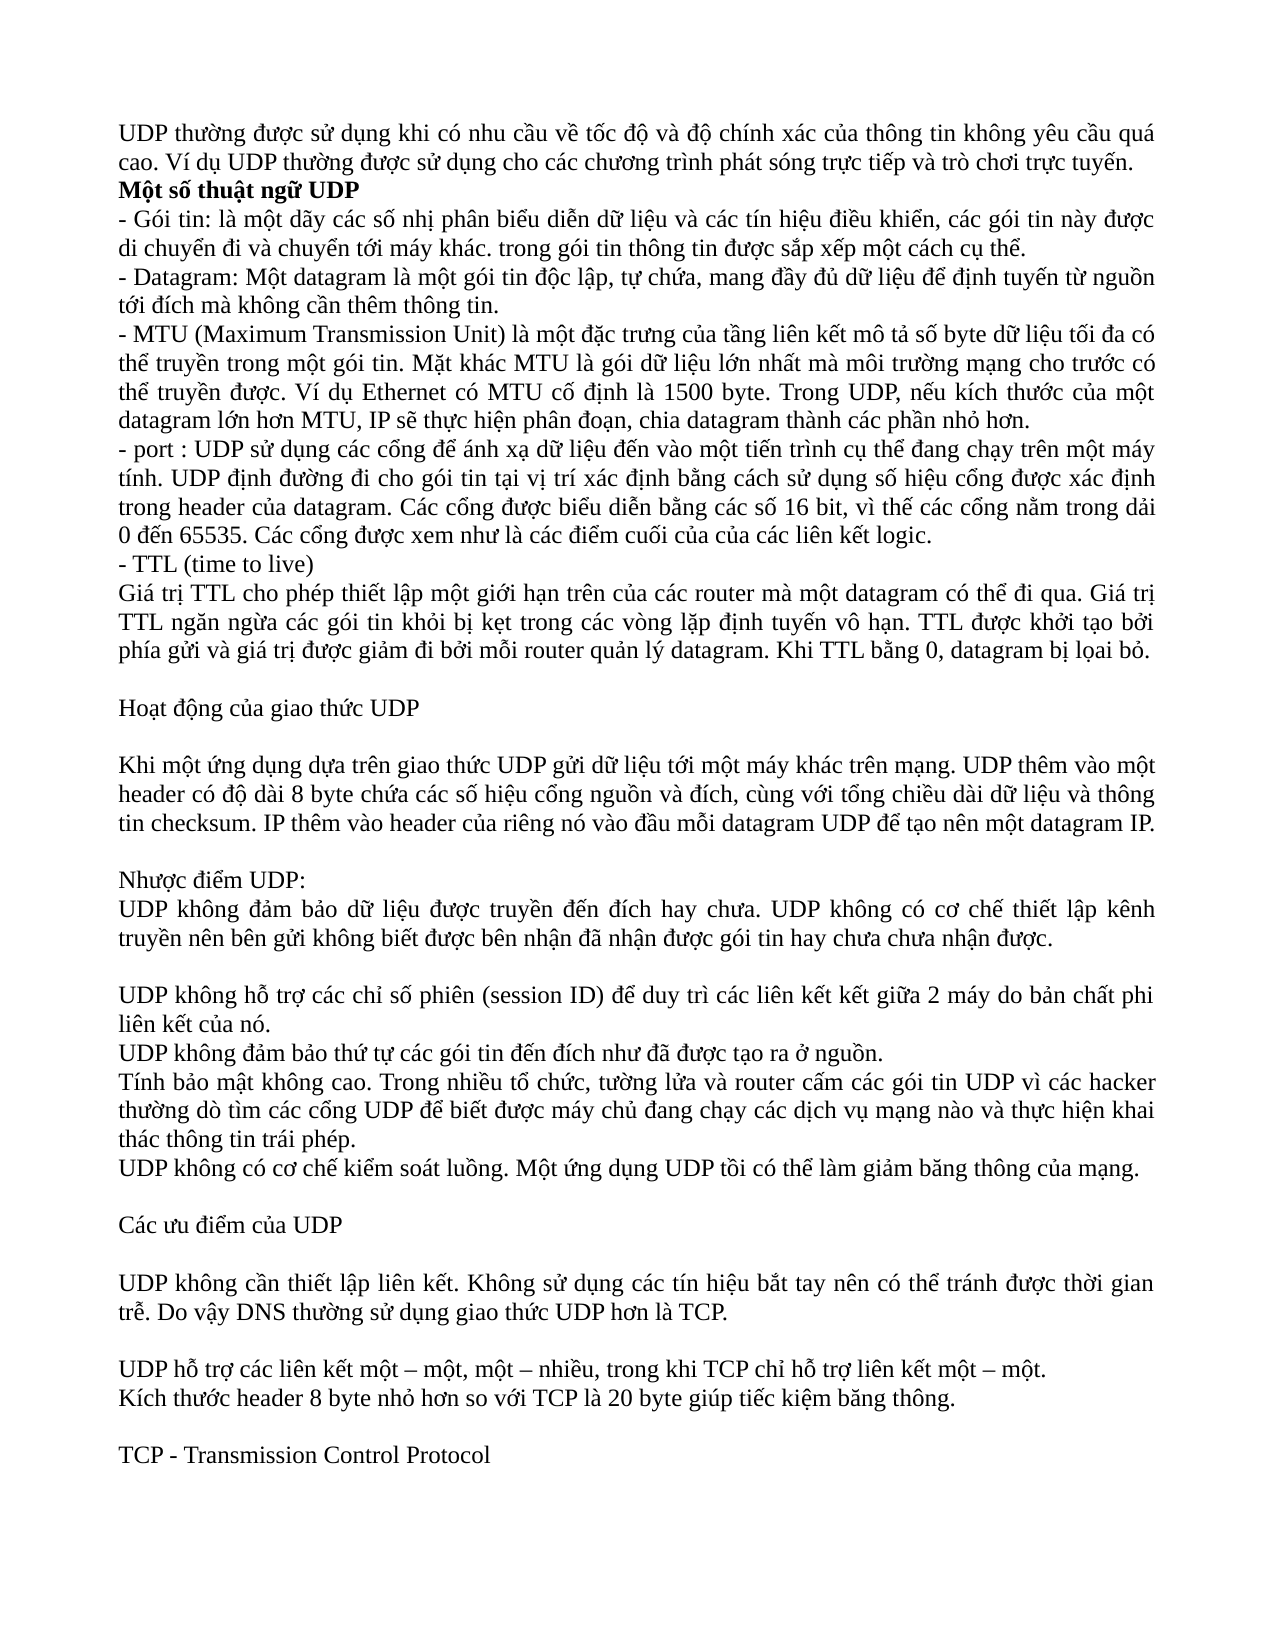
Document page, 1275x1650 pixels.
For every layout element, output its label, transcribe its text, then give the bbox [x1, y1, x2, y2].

text - Datagram: Một datagram là một gói tin độc lập, tự chứa, mang đầy đủ dữ liệu để định tuyến từ nguồn tới đích mà không cần thêm thông tin. [118, 262, 1157, 319]
text Nhược điểm UDP: [118, 866, 1157, 894]
text Tính bảo mật không cao. Trong nhiều tổ chức, tường lửa và router cấm các gói tin UDP vì các hacker thường dò tìm các cổng UDP để biết được máy chủ đang chạy các dịch vụ mạng nào và thực hiện khai thác thông tin trái phép. [118, 1067, 1157, 1153]
text - MTU (Maximum Transmission Unit) là một đặc trưng của tầng liên kết mô tả số byte dữ liệu tối đa có thể truyền trong một gói tin. Mặt khác MTU là gói dữ liệu lớn nhất mà môi trường mạng cho trước có thể truyền được. Ví dụ Ethernet có MTU cố định là 1500 byte. Trong UDP, nếu kích thước của một datagram lớn hơn MTU, IP sẽ thực hiện phân đoạn, chia datagram thành các phần nhỏ hơn. [118, 319, 1157, 434]
text Khi một ứng dụng dựa trên giao thức UDP gửi dữ liệu tới một máy khác trên mạng. UDP thêm vào một header có độ dài 8 byte chứa các số hiệu cổng nguồn và đích, cùng với tổng chiều dài dữ liệu và thông tin checksum. IP thêm vào header của riêng nó vào đầu mỗi datagram UDP để tạo nên một datagram IP. [118, 751, 1157, 837]
text UDP thường được sử dụng khi có nhu cầu về tốc độ và độ chính xác của thông tin không yêu cầu quá cao. Ví dụ UDP thường được sử dụng cho các chương trình phát sóng trực tiếp và trò chơi trực tuyến. [118, 118, 1157, 176]
text UDP không đảm bảo thứ tự các gói tin đến đích như đã được tạo ra ở nguồn. [118, 1038, 1157, 1067]
text UDP không có cơ chế kiểm soát luồng. Một ứng dụng UDP tồi có thể làm giảm băng thông của mạng. [118, 1153, 1157, 1182]
text UDP hỗ trợ các liên kết một – một, một – nhiều, trong khi TCP chỉ hỗ trợ liên kết một – một. [118, 1354, 1157, 1383]
text Hoạt động của giao thức UDP [118, 693, 1157, 722]
text UDP không đảm bảo dữ liệu được truyền đến đích hay chưa. UDP không có cơ chế thiết lập kênh truyền nên bên gửi không biết được bên nhận đã nhận được gói tin hay chưa chưa nhận được. [118, 894, 1157, 952]
text TCP - Transmission Control Protocol [118, 1441, 1157, 1469]
text UDP không cần thiết lập liên kết. Không sử dụng các tín hiệu bắt tay nên có thể tránh được thời gian trễ. Do vậy DNS thường sử dụng giao thức UDP hơn là TCP. [118, 1268, 1157, 1326]
text Giá trị TTL cho phép thiết lập một giới hạn trên của các router mà một datagram có thể đi qua. Giá trị TTL ngăn ngừa các gói tin khỏi bị kẹt trong các vòng lặp định tuyến vô hạn. TTL được khởi tạo bởi phía gửi và giá trị được giảm đi bởi mỗi router quản lý datagram. Khi TTL bằng 0, datagram bị lọai bỏ. [118, 578, 1157, 664]
text UDP không hỗ trợ các chỉ số phiên (session ID) để duy trì các liên kết kết giữa 2 máy do bản chất phi liên kết của nó. [118, 981, 1157, 1038]
text Một số thuật ngữ UDP [118, 176, 1157, 204]
text - port : UDP sử dụng các cổng để ánh xạ dữ liệu đến vào một tiến trình cụ thể đang chạy trên một máy tính. UDP định đường đi cho gói tin tại vị trí xác định bằng cách sử dụng số hiệu cổng được xác định trong header của datagram. Các cổng được biểu diễn bằng các số 16 bit, vì thế các cổng nằm trong dải 0 đến 65535. Các cổng được xem như là các điểm cuối của của các liên kết logic. [118, 434, 1157, 549]
text - Gói tin: là một dãy các số nhị phân biểu diễn dữ liệu và các tín hiệu điều khiển, các gói tin này được di chuyển đi và chuyển tới máy khác. trong gói tin thông tin được sắp xếp một cách cụ thể. [118, 204, 1157, 262]
text Kích thước header 8 byte nhỏ hơn so với TCP là 20 byte giúp tiếc kiệm băng thông. [118, 1383, 1157, 1412]
text - TTL (time to live) [118, 549, 1157, 578]
text Các ưu điểm của UDP [118, 1211, 1157, 1239]
